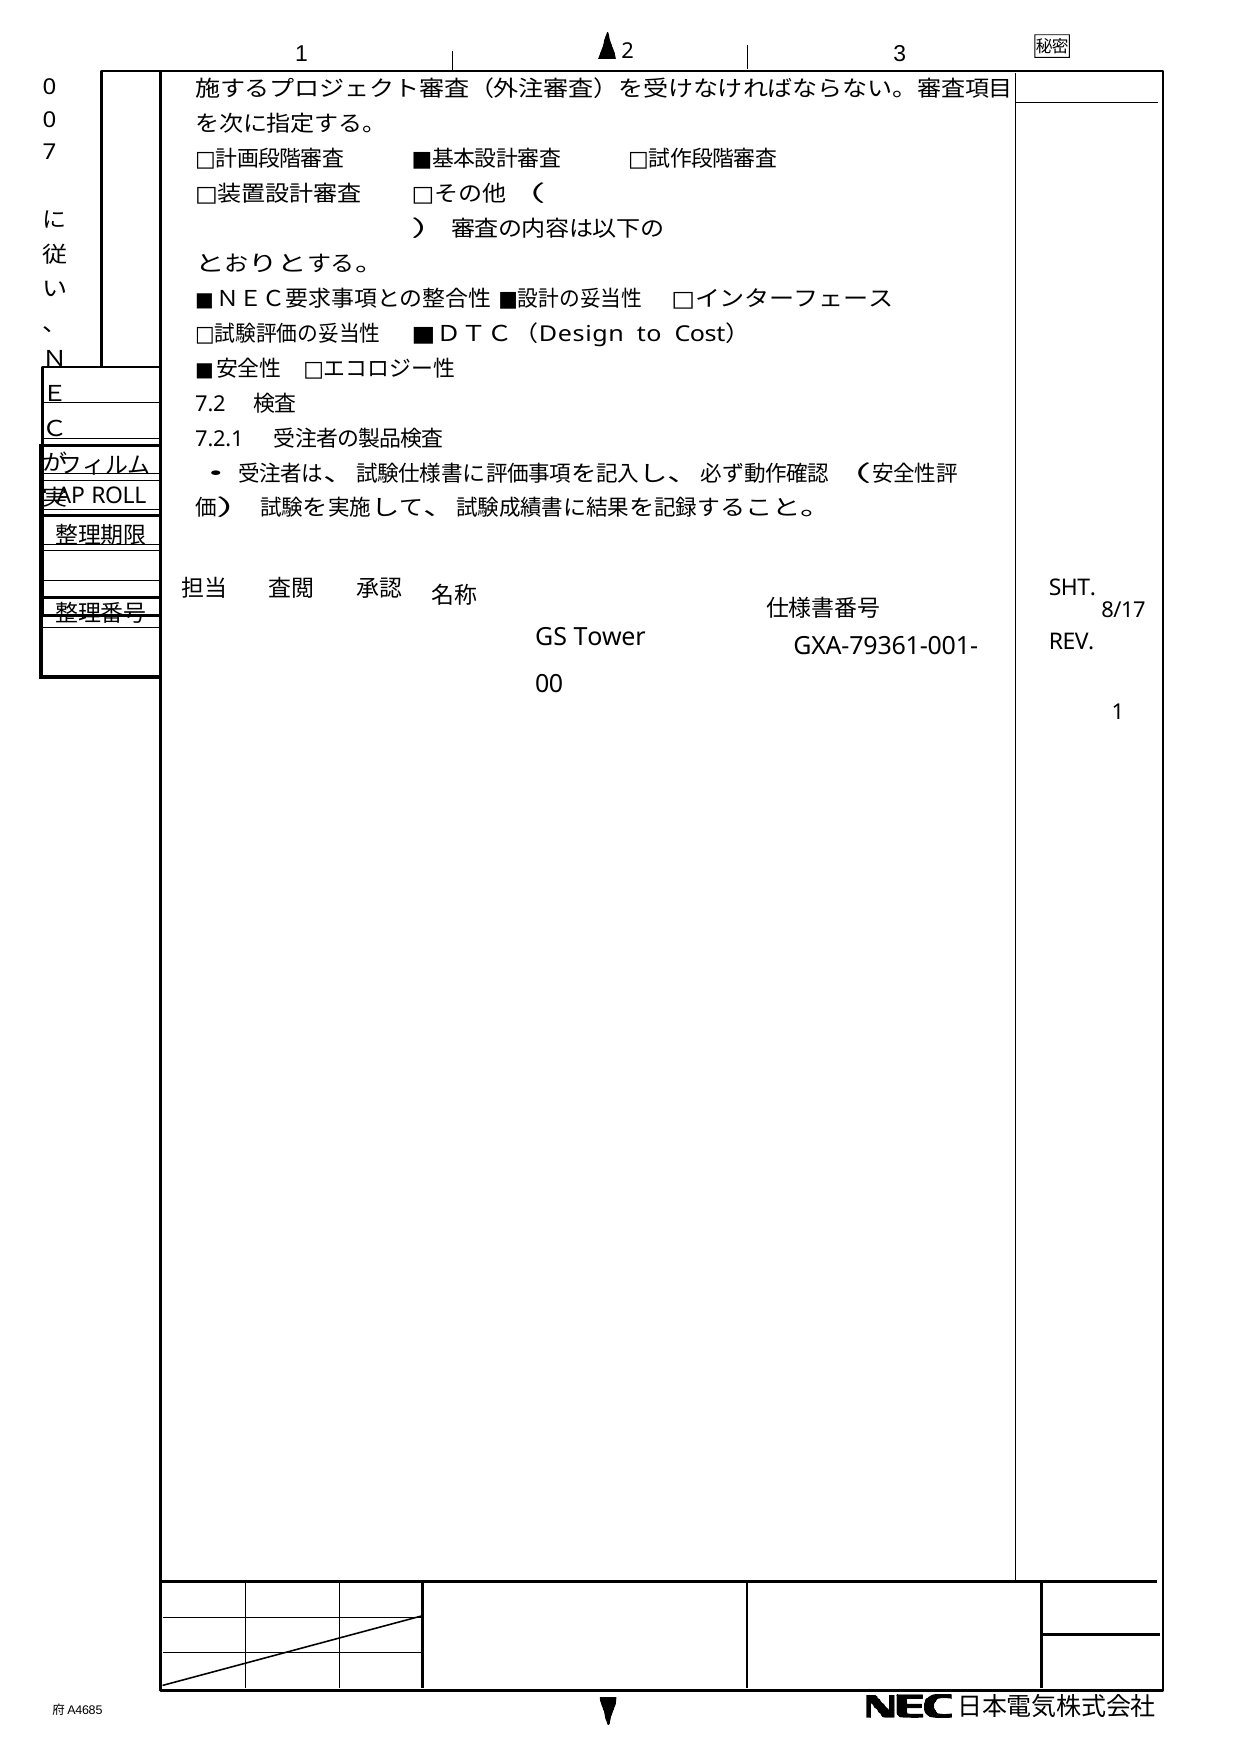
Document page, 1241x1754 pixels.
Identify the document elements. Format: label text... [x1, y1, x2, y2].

text フィルム [51, 447, 159, 480]
list 検査 [195, 386, 1213, 417]
list ＮＥＣ要求事項との整合性 ■設計の妥当性 □インターフェース [195, 281, 1213, 312]
text 受注者は、大幅な変更が発生した場合は、本仕様書について、RAP-Q551-007 に従い、ＮＥＣが実施するプロジェクト審査（外注審査）を受けなければならない。審査項目を次に指定する。 [195, 71, 1014, 137]
text SHT. [1048, 576, 1213, 600]
text AP ROLL [44, 481, 159, 509]
picture [598, 32, 616, 59]
text 1 [29, 699, 1125, 724]
picture [599, 1697, 617, 1725]
text □装置設計審査 □その他（ ）審査の内容は以下のとおりとする。 [195, 176, 672, 277]
text 名称 仕様書番号 [431, 577, 993, 623]
text REV. [1048, 627, 1213, 655]
list 受注者の製品検査 [195, 421, 1213, 452]
text 整理番号 [43, 599, 159, 627]
text ・受注者は、試験仕様書に評価事項を記入し、必ず動作確認（安全性評価）試験を実施して、試験成績書に結果を記録すること。 [194, 456, 1014, 522]
list 安全性 □エコロジー性 [195, 351, 1213, 382]
text 整理期限 [43, 517, 159, 550]
text □試験評価の妥当性 ■ＤＴＣ（Design to Cost） [195, 316, 1213, 347]
subtitle GS Tower GXA-79361-001-00 [535, 625, 993, 699]
text □計画段階審査 ■基本設計審査 □試作段階審査 [195, 141, 1213, 172]
picture [866, 1694, 952, 1718]
text 8/17 [1101, 600, 1213, 622]
text 担当 査閲 承認 [181, 569, 403, 603]
